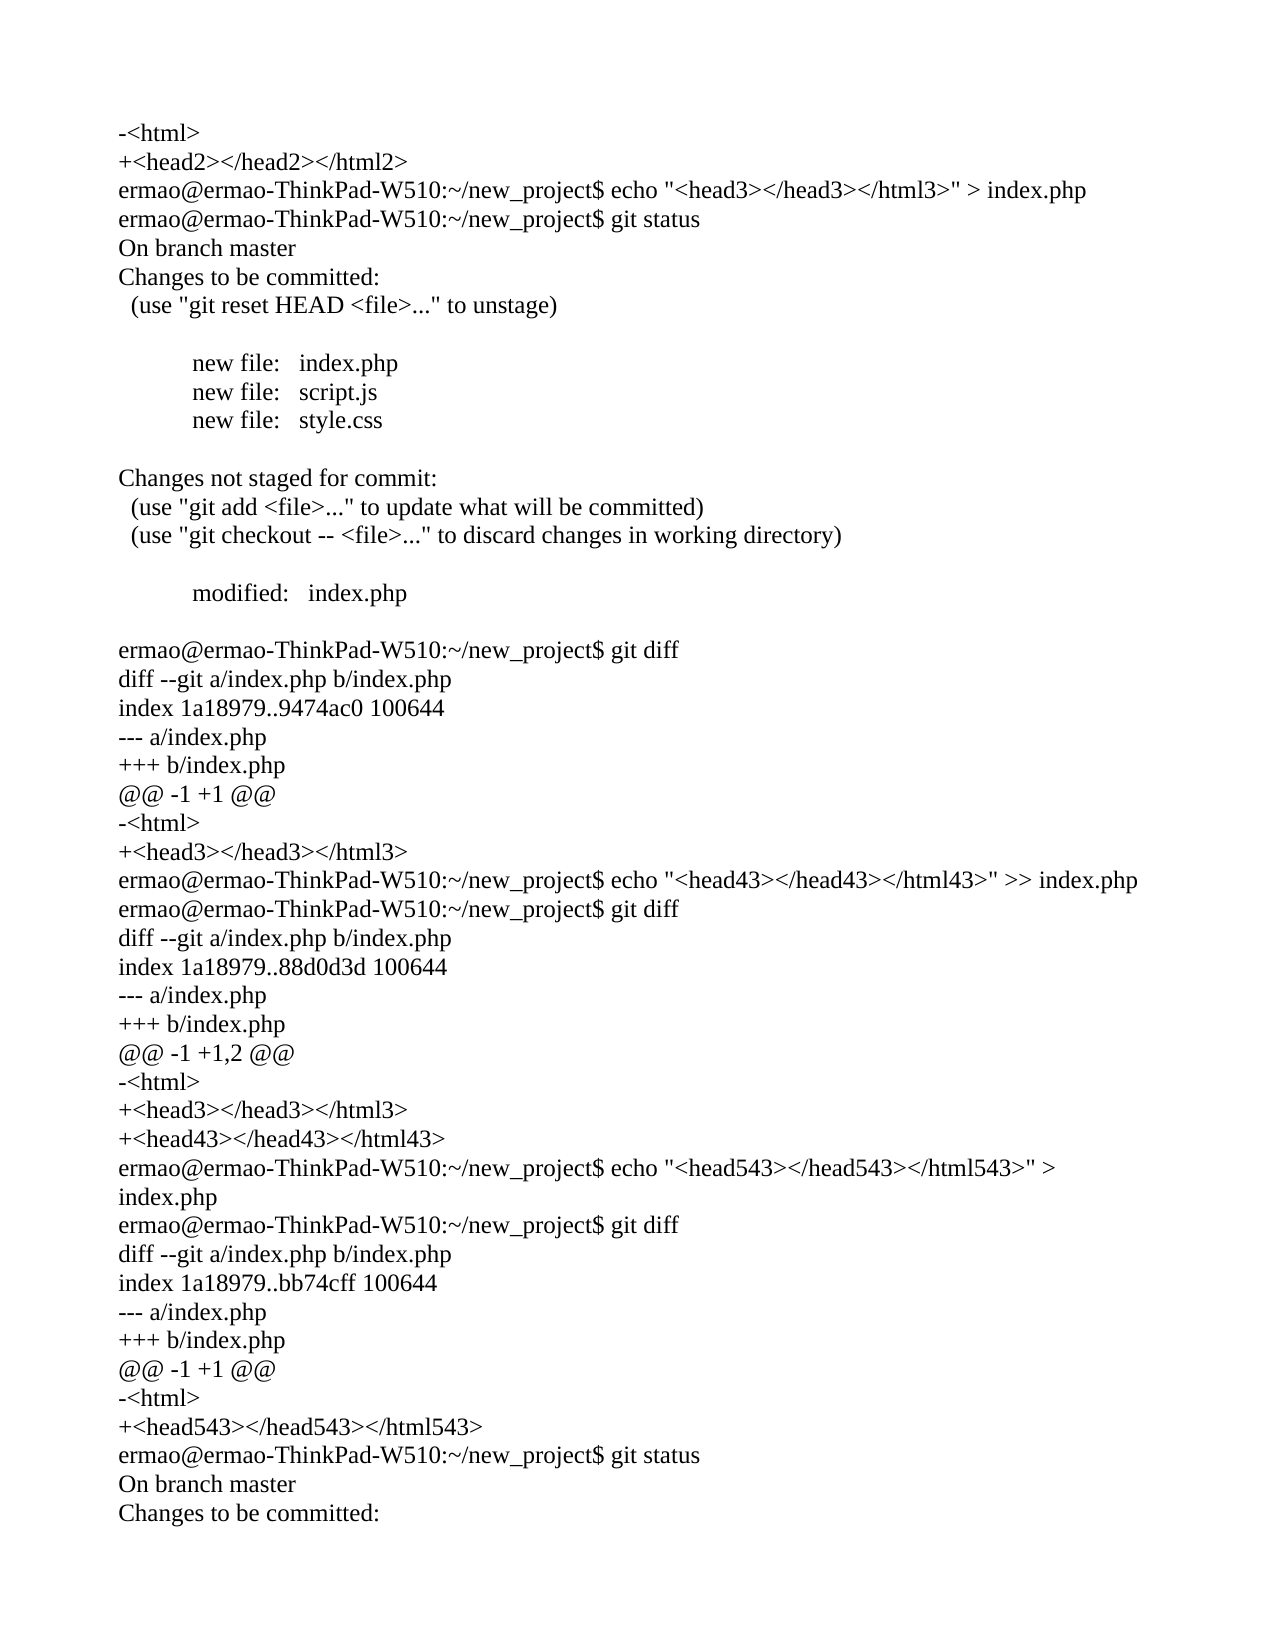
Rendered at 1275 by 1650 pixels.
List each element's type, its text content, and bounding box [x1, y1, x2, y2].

text +<head3></head3></html3> [118, 1096, 1157, 1124]
text (use "git checkout -- <file>..." to discard changes in working directory) [118, 521, 1157, 549]
text --- a/index.php [118, 981, 1157, 1009]
text On branch master [118, 233, 1157, 262]
text new file: index.php [118, 348, 1157, 377]
text -<html> [118, 1067, 1157, 1096]
text ermao@ermao-ThinkPad-W510:~/new_project$ git status [118, 204, 1157, 233]
text (use "git reset HEAD <file>..." to unstage) [118, 291, 1157, 319]
text ermao@ermao-ThinkPad-W510:~/new_project$ git status [118, 1441, 1157, 1469]
text index 1a18979..9474ac0 100644 [118, 693, 1157, 722]
text +++ b/index.php [118, 751, 1157, 779]
text (use "git add <file>..." to update what will be committed) [118, 492, 1157, 521]
text --- a/index.php [118, 722, 1157, 751]
text Changes to be committed: [118, 262, 1157, 291]
text diff --git a/index.php b/index.php [118, 664, 1157, 693]
text Changes not staged for commit: [118, 463, 1157, 492]
text -<html> [118, 808, 1157, 837]
text -<html> [118, 118, 1157, 147]
text new file: script.js [118, 377, 1157, 406]
text @@ -1 +1 @@ [118, 779, 1157, 808]
text ermao@ermao-ThinkPad-W510:~/new_project$ echo "<head3></head3></html3>" > index.php [118, 176, 1157, 204]
text diff --git a/index.php b/index.php [118, 923, 1157, 952]
text index 1a18979..bb74cff 100644 [118, 1268, 1157, 1297]
text diff --git a/index.php b/index.php [118, 1239, 1157, 1268]
text ermao@ermao-ThinkPad-W510:~/new_project$ git diff [118, 894, 1157, 923]
text ermao@ermao-ThinkPad-W510:~/new_project$ git diff [118, 1211, 1157, 1239]
text +<head43></head43></html43> [118, 1124, 1157, 1153]
text modified: index.php [118, 578, 1157, 607]
text --- a/index.php [118, 1297, 1157, 1326]
text ermao@ermao-ThinkPad-W510:~/new_project$ git diff [118, 636, 1157, 664]
text Changes to be committed: [118, 1498, 1157, 1527]
text @@ -1 +1 @@ [118, 1354, 1157, 1383]
text -<html> [118, 1383, 1157, 1412]
text +++ b/index.php [118, 1009, 1157, 1038]
text @@ -1 +1,2 @@ [118, 1038, 1157, 1067]
text On branch master [118, 1469, 1157, 1498]
text +++ b/index.php [118, 1326, 1157, 1354]
text new file: style.css [118, 406, 1157, 434]
text ermao@ermao-ThinkPad-W510:~/new_project$ echo "<head543></head543></html543>" > index.php [118, 1153, 1157, 1211]
text +<head543></head543></html543> [118, 1412, 1157, 1441]
text +<head2></head2></html2> [118, 147, 1157, 176]
text ermao@ermao-ThinkPad-W510:~/new_project$ echo "<head43></head43></html43>" >> index.php [118, 866, 1157, 894]
text +<head3></head3></html3> [118, 837, 1157, 866]
text index 1a18979..88d0d3d 100644 [118, 952, 1157, 981]
